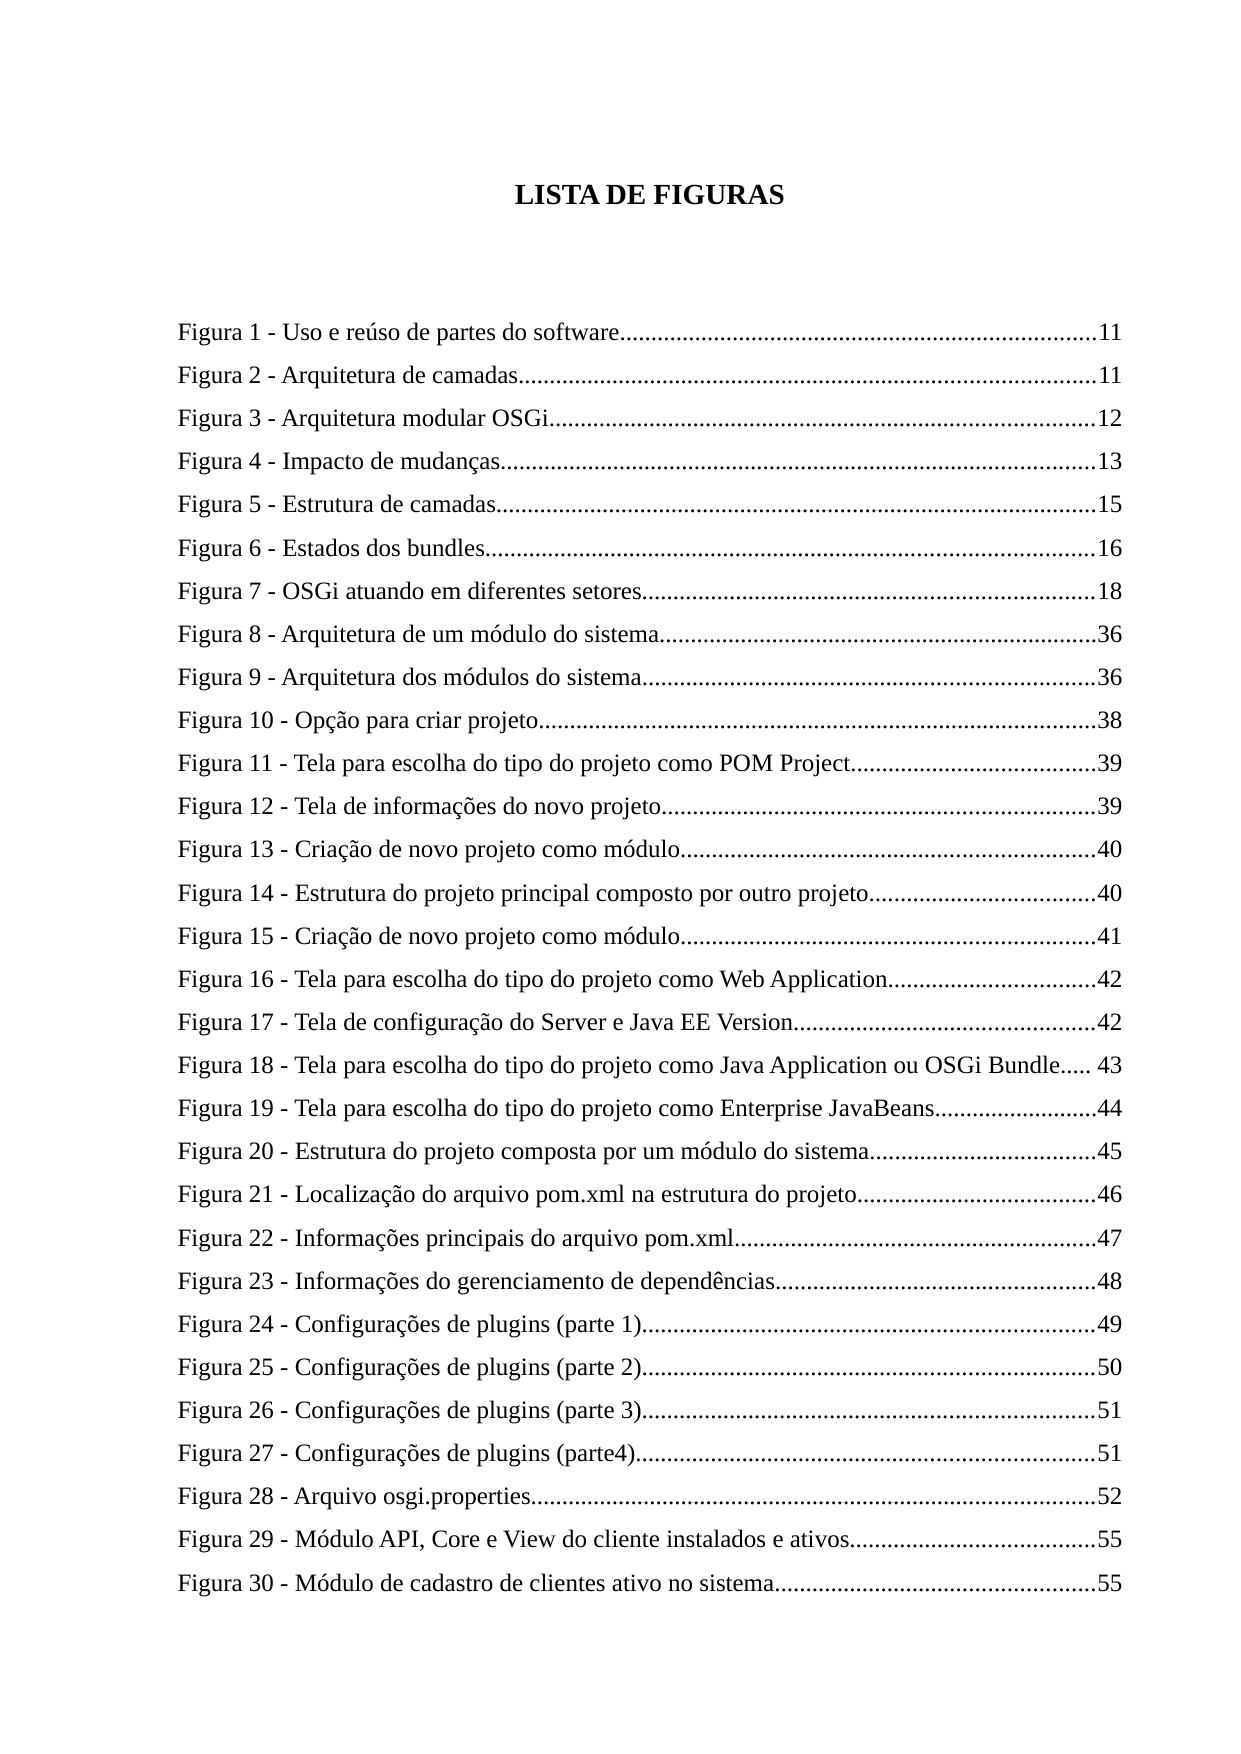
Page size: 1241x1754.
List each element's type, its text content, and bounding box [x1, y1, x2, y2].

list Figura 5 - Estrutura de camadas. 15 [177, 489, 1122, 518]
list Figura 15 - Criação de novo projeto como módulo.... 41 [177, 921, 1122, 949]
list Figura 27 - Configurações de plugins (parte4).... 51 [177, 1438, 1122, 1467]
list Figura 25 - Configurações de plugins (parte 2).... 50 [177, 1352, 1122, 1381]
list Figura 13 - Criação de novo projeto como módulo.... 40 [177, 834, 1122, 863]
list Figura 24 - Configurações de plugins (parte 1).... 49 [177, 1309, 1122, 1338]
list Figura 8 - Arquitetura de um módulo do sistema.... 36 [177, 619, 1122, 648]
list Figura 16 - Tela para escolha do tipo do projeto como Web Application.... 42 [177, 964, 1122, 993]
list Figura 22 - Informações principais do arquivo pom.xml.... 47 [177, 1223, 1122, 1251]
list Figura 14 - Estrutura do projeto principal composto por outro projeto.... 40 [177, 878, 1122, 906]
list Figura 29 - Módulo API, Core e View do cliente instalados e ativos.... 55 [177, 1524, 1122, 1553]
list Figura 4 - Impacto de mudanças. 13 [177, 446, 1122, 475]
list Figura 28 - Arquivo osgi.properties.... 52 [177, 1481, 1122, 1510]
list Figura 26 - Configurações de plugins (parte 3).... 51 [177, 1395, 1122, 1424]
list Figura 11 - Tela para escolha do tipo do projeto como POM Project.... 39 [177, 748, 1122, 777]
list Figura 9 - Arquitetura dos módulos do sistema.... 36 [177, 662, 1122, 691]
list Figura 1 - Uso e reúso de partes do software. 11 [177, 317, 1122, 346]
list Figura 12 - Tela de informações do novo projeto.... 39 [177, 791, 1122, 820]
list Figura 10 - Opção para criar projeto.... 38 [177, 705, 1122, 734]
list Figura 18 - Tela para escolha do tipo do projeto como Java Application ou OSGi Bundle.... 43 [177, 1050, 1122, 1079]
list Lista de figuras [177, 177, 1122, 211]
list Figura 19 - Tela para escolha do tipo do projeto como Enterprise JavaBeans.... 44 [177, 1093, 1122, 1122]
list Figura 7 - OSGi atuando em diferentes setores. 18 [177, 576, 1122, 604]
list Figura 30 - Módulo de cadastro de clientes ativo no sistema.... 55 [177, 1568, 1122, 1596]
list Figura 3 - Arquitetura modular OSGi. 12 [177, 403, 1122, 432]
list Figura 21 - Localização do arquivo pom.xml na estrutura do projeto.... 46 [177, 1179, 1122, 1208]
list Figura 2 - Arquitetura de camadas. 11 [177, 360, 1122, 389]
list Figura 23 - Informações do gerenciamento de dependências.... 48 [177, 1266, 1122, 1294]
list Figura 20 - Estrutura do projeto composta por um módulo do sistema.... 45 [177, 1136, 1122, 1165]
list Figura 17 - Tela de configuração do Server e Java EE Version.... 42 [177, 1007, 1122, 1036]
list Figura 6 - Estados dos bundles. 16 [177, 533, 1122, 561]
